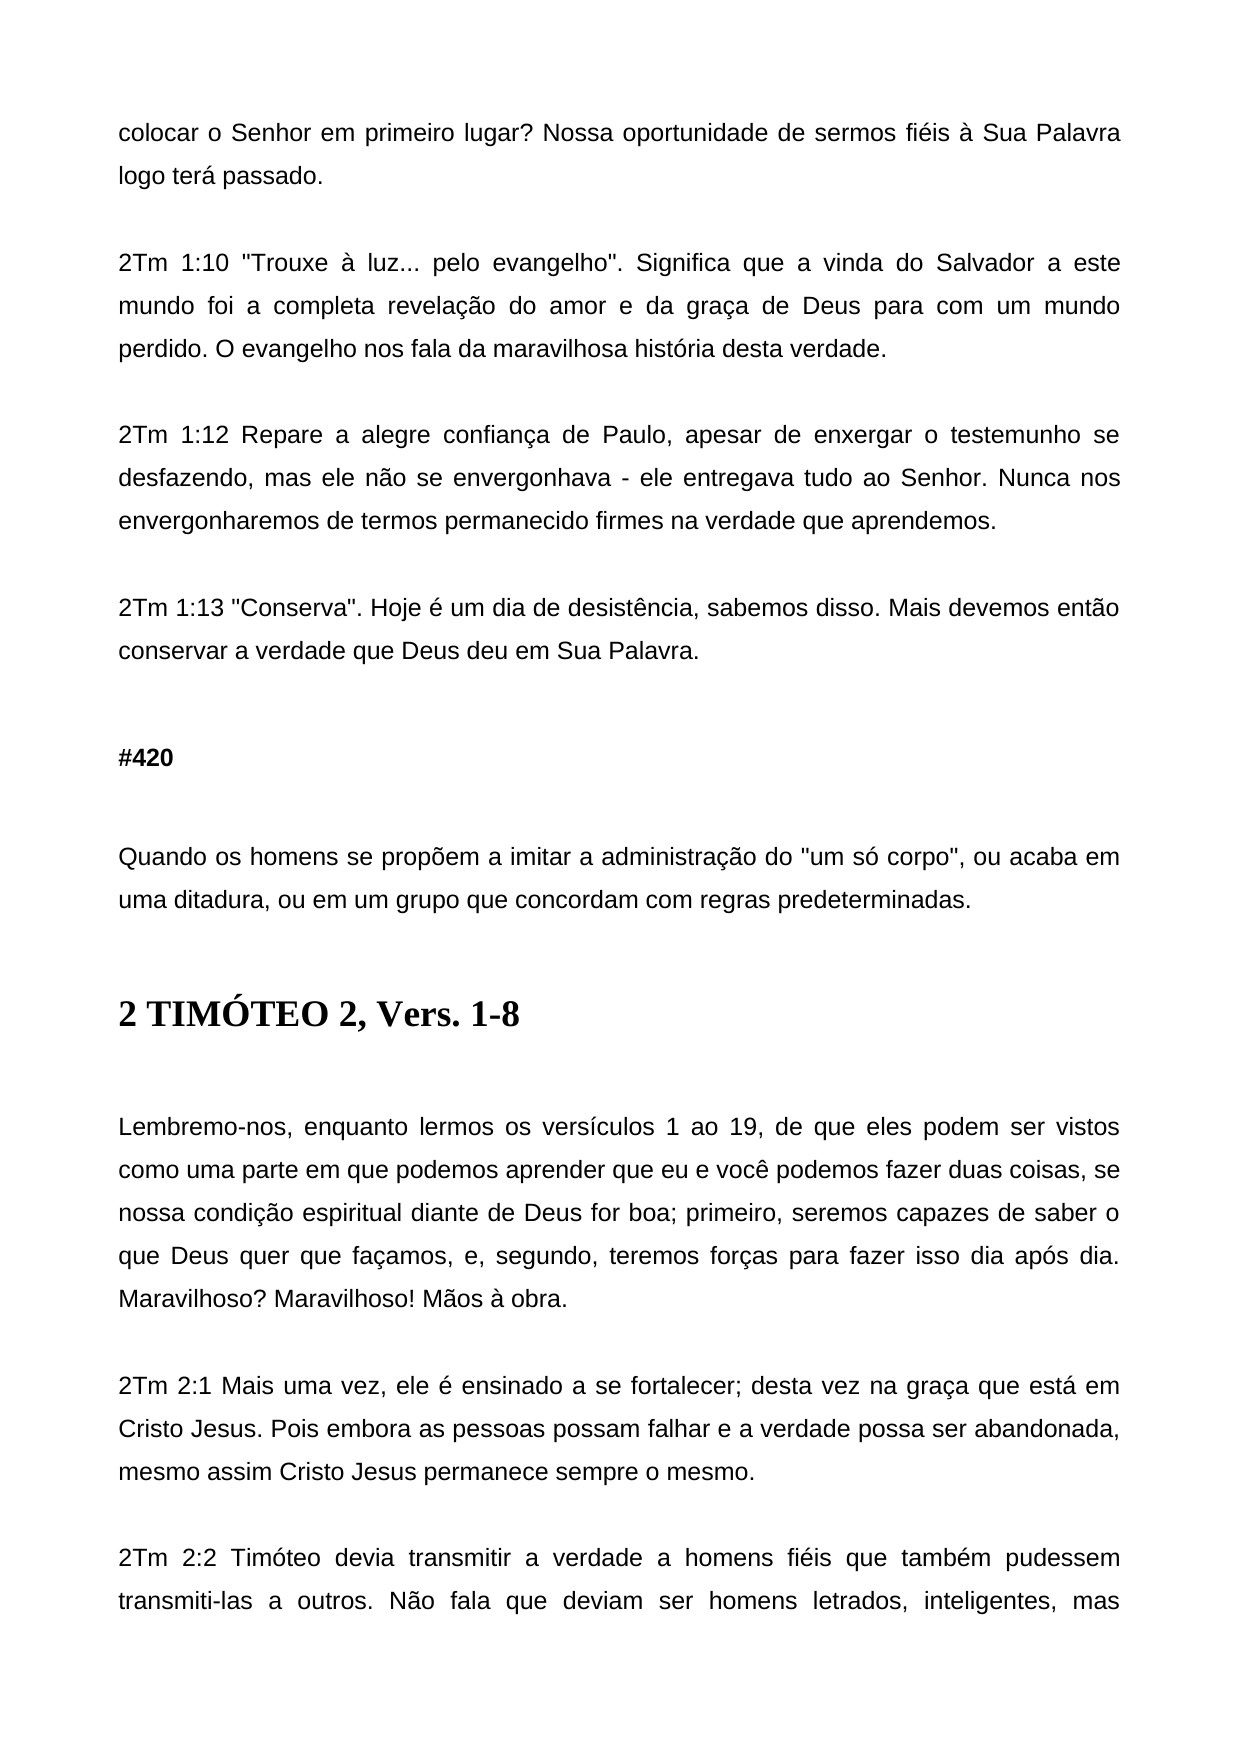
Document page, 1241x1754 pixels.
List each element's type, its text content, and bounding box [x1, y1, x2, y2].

text 2Tm 2:2 Timóteo devia transmitir a verdade a homens fiéis que também pudessem transmiti-las a outros. Não fala que deviam ser homens letrados, inteligentes, mas [118, 1543, 1122, 1615]
text colocar o Senhor em primeiro lugar? Nossa oportunidade de sermos fiéis à Sua Palavra logo terá passado. [118, 118, 1122, 190]
text 2Tm 1:12 Repare a alegre confiança de Paulo, apesar de enxergar o testemunho se desfazendo, mas ele não se envergonhava - ele entregava tudo ao Senhor. Nunca nos envergonharemos de termos permanecido firmes na verdade que aprendemos. [118, 420, 1122, 535]
text 2Tm 2:1 Mais uma vez, ele é ensinado a se fortalecer; desta vez na graça que está em Cristo Jesus. Pois embora as pessoas possam falhar e a verdade possa ser abandonada, mesmo assim Cristo Jesus permanece sempre o mesmo. [118, 1371, 1122, 1486]
text Quando os homens se propõem a imitar a administração do "um só corpo", ou acaba em uma ditadura, ou em um grupo que concordam com regras predeterminadas. [118, 841, 1122, 913]
text 2Tm 1:13 "Conserva". Hoje é um dia de desistência, sabemos disso. Mais devemos então conservar a verdade que Deus deu em Sua Palavra. [118, 592, 1122, 664]
text 2Tm 1:10 "Trouxe à luz... pelo evangelho". Significa que a vinda do Salvador a este mundo foi a completa revelação do amor e da graça de Deus para com um mundo perdido. O evangelho nos fala da maravilhosa história desta verdade. [118, 247, 1122, 362]
text Lembremo-nos, enquanto lermos os versículos 1 ao 19, de que eles podem ser vistos como uma parte em que podemos aprender que eu e você podemos fazer duas coisas, se nossa condição espiritual diante de Deus for boa; primeiro, seremos capazes de saber o que Deus quer que façamos, e, segundo, teremos forças para fazer isso dia após dia. Maravilhoso? Maravilhoso! Mãos à obra. [118, 1112, 1122, 1313]
subtitle #420 [118, 743, 1122, 771]
subtitle 2 TIMÓTEO 2, Vers. 1-8 [118, 992, 1122, 1035]
